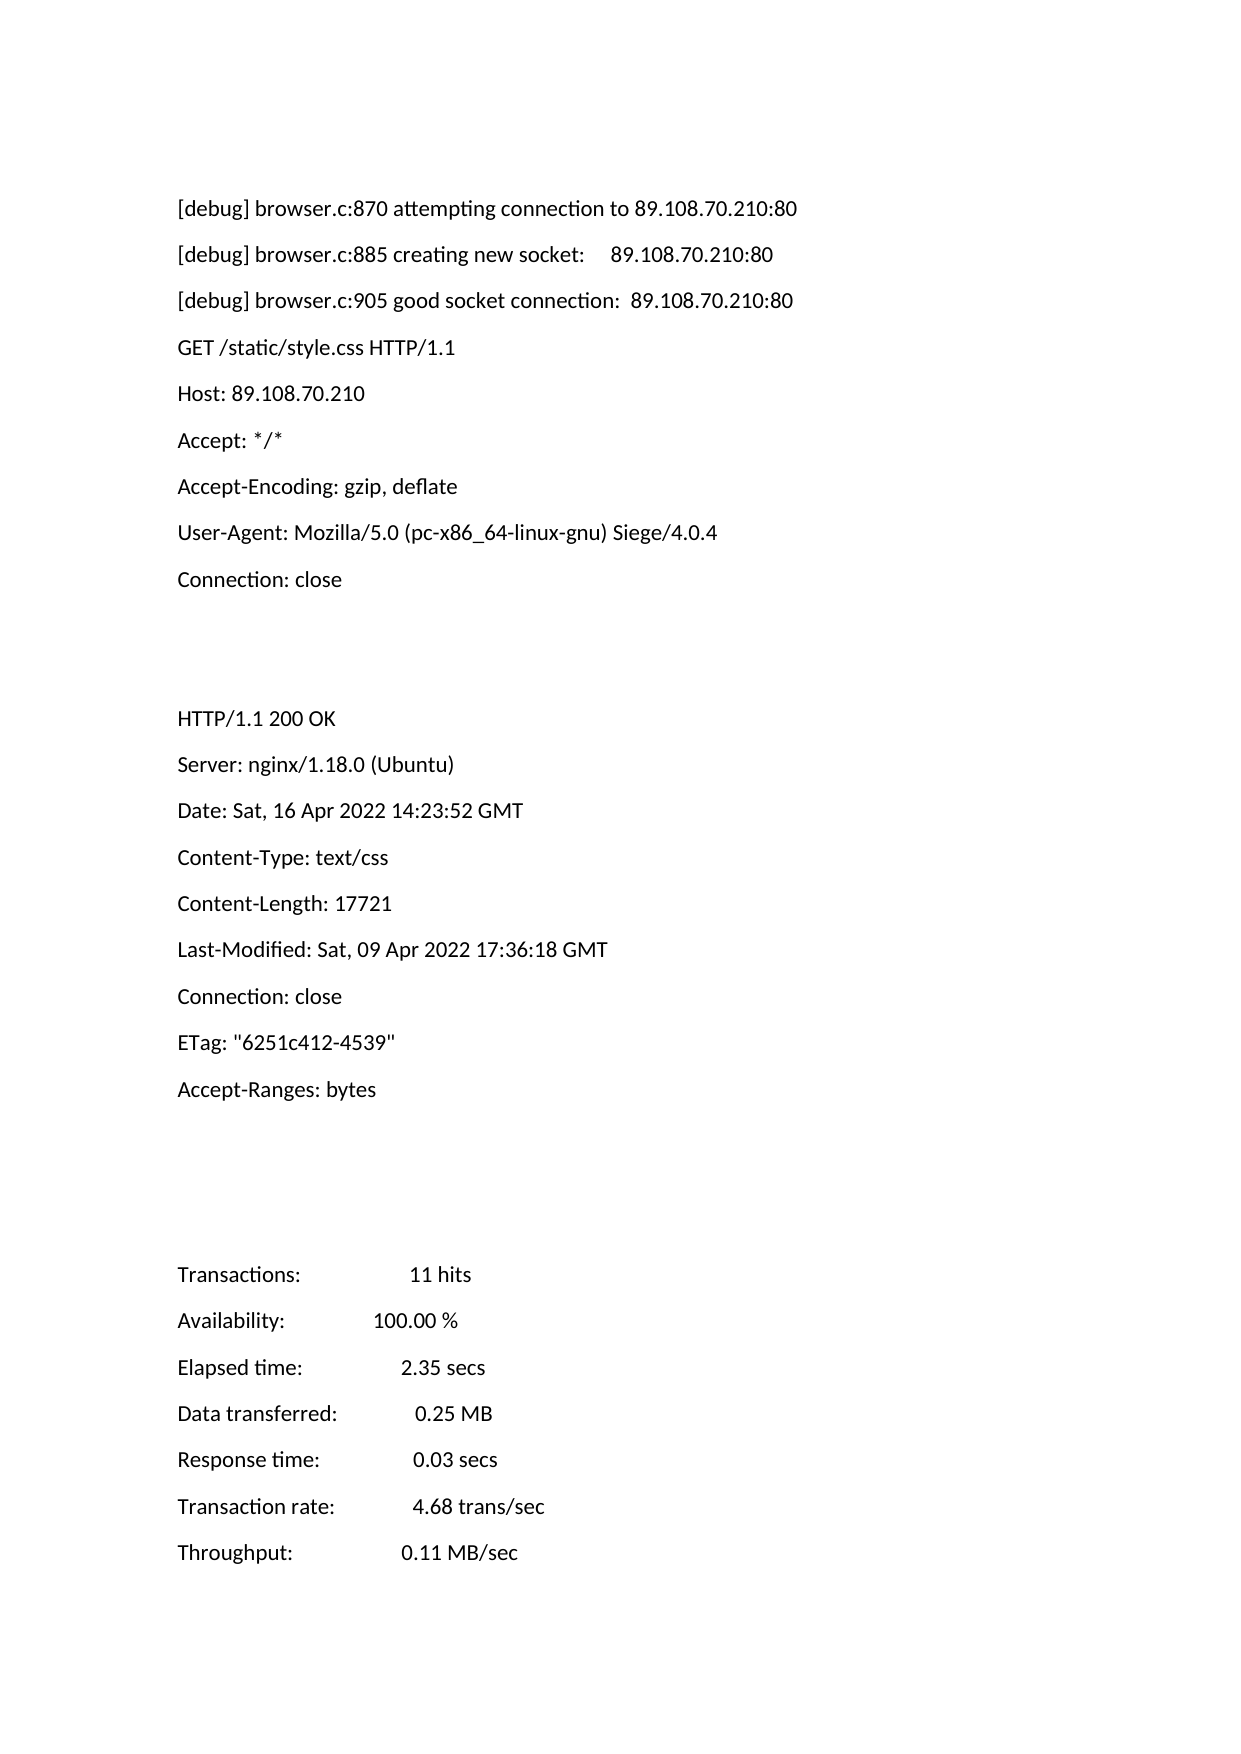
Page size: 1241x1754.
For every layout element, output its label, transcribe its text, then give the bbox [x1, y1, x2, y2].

text Connection: close [177, 565, 1063, 593]
text HTTP/1.1 200 OK [177, 704, 1063, 732]
text Transactions: 11 hits [177, 1260, 1063, 1288]
text Accept-Encoding: gzip, deflate [177, 472, 1063, 500]
text [debug] browser.c:885 creating new socket: 89.108.70.210:80 [177, 240, 1063, 268]
text Response time: 0.03 secs [177, 1446, 1063, 1473]
text Accept: */* [177, 426, 1063, 454]
text Host: 89.108.70.210 [177, 379, 1063, 407]
text Elapsed time: 2.35 secs [177, 1353, 1063, 1381]
text Accept-Ranges: bytes [177, 1075, 1063, 1103]
text Data transferred: 0.25 MB [177, 1399, 1063, 1427]
text Transaction rate: 4.68 trans/sec [177, 1492, 1063, 1520]
text Content-Type: text/css [177, 843, 1063, 871]
text User-Agent: Mozilla/5.0 (pc-x86_64-linux-gnu) Siege/4.0.4 [177, 518, 1063, 546]
text Date: Sat, 16 Apr 2022 14:23:52 GMT [177, 797, 1063, 824]
text Content-Length: 17721 [177, 889, 1063, 917]
text Connection: close [177, 982, 1063, 1010]
text ETag: "6251c412-4539" [177, 1028, 1063, 1056]
text Availability: 100.00 % [177, 1306, 1063, 1334]
text Last-Modified: Sat, 09 Apr 2022 17:36:18 GMT [177, 936, 1063, 964]
text Server: nginx/1.18.0 (Ubuntu) [177, 750, 1063, 778]
text [debug] browser.c:870 attempting connection to 89.108.70.210:80 [177, 194, 1063, 222]
text [debug] browser.c:905 good socket connection: 89.108.70.210:80 [177, 287, 1063, 315]
text Throughput: 0.11 MB/sec [177, 1538, 1063, 1566]
text GET /static/style.css HTTP/1.1 [177, 333, 1063, 361]
